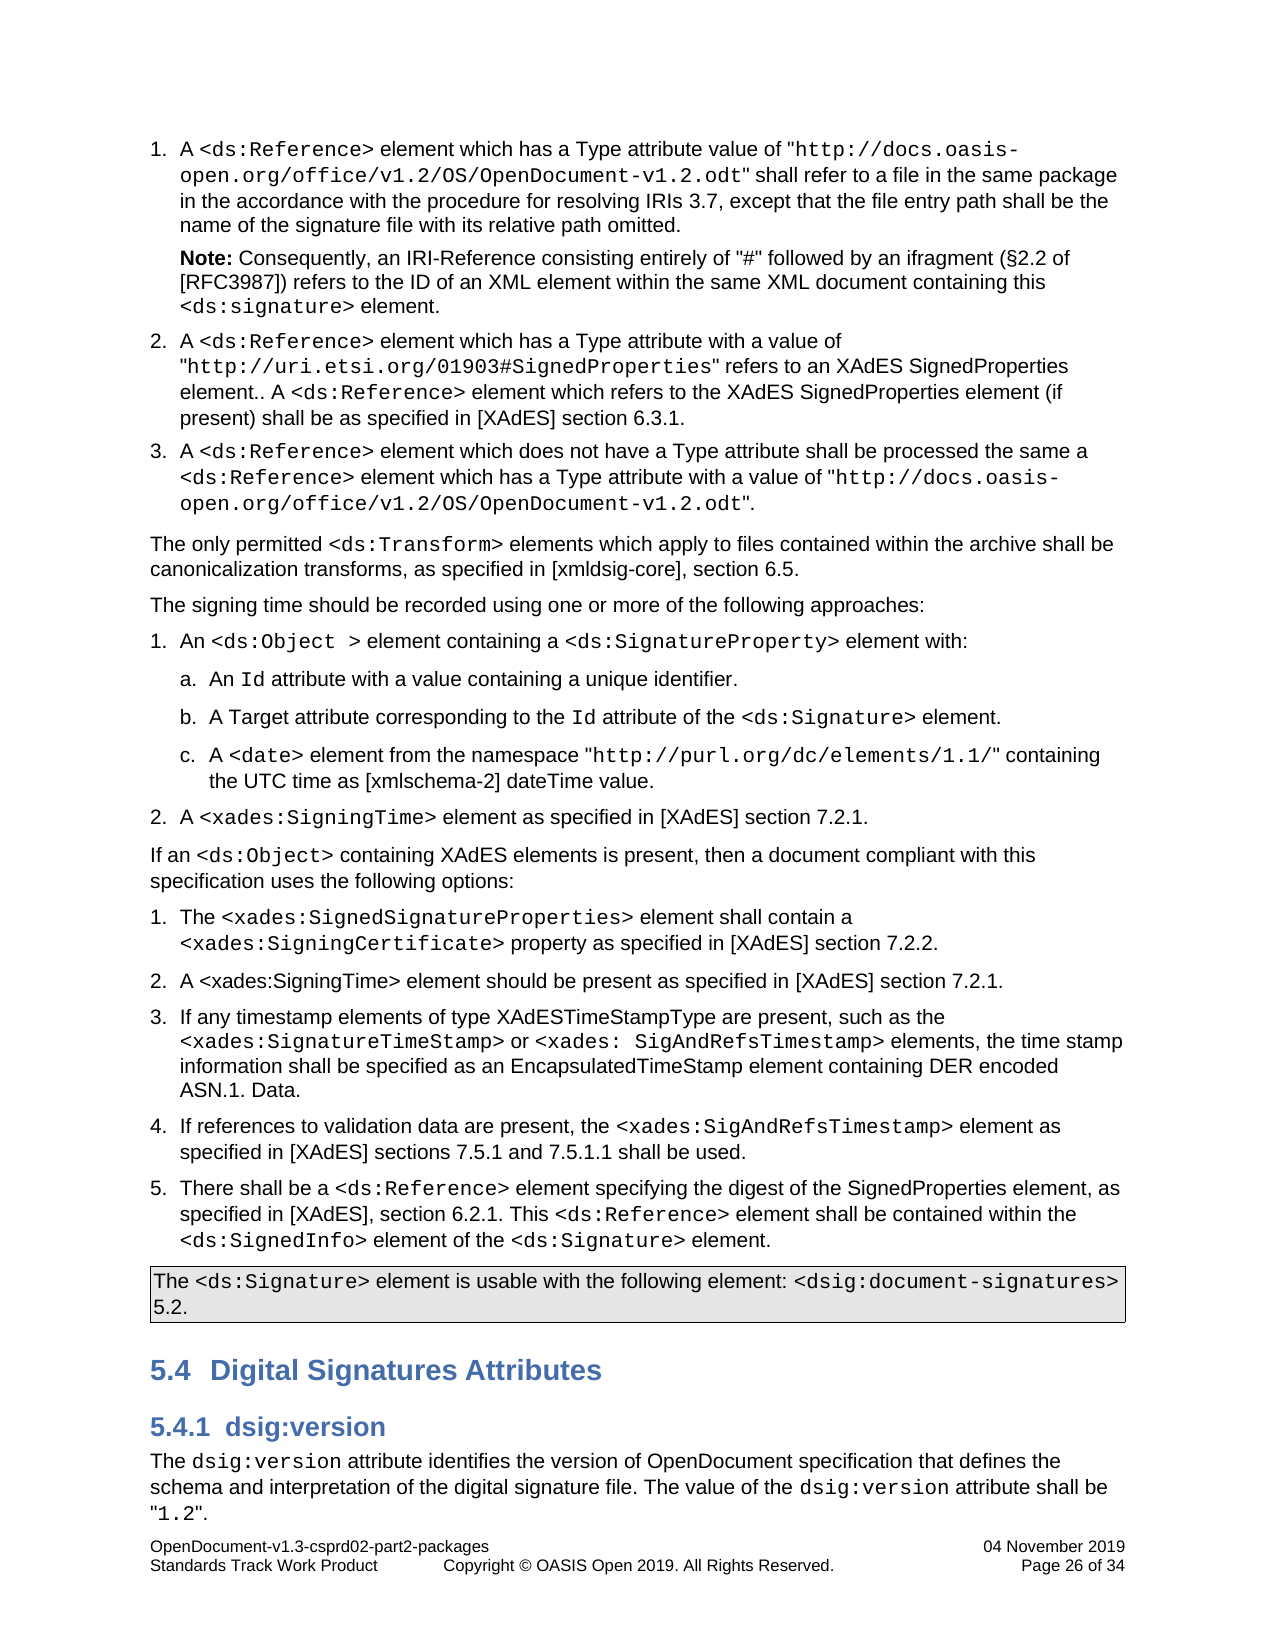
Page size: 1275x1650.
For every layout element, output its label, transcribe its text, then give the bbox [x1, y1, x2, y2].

list A <xades:SigningTime> element should be present as specified in [XAdES] section 7.2.1. [150, 968, 1125, 992]
text The only permitted <ds:Transform> elements which apply to files contained within the archive shall be canonicalization transforms, as specified in [xmldsig-core], section 6.5. [150, 531, 1125, 581]
list An <ds:Object > element containing a <ds:SignatureProperty> element with: [150, 629, 1125, 655]
list If references to validation data are present, the <xades:SigAndRefsTimestamp> element as specified in [XAdES] sections 7.5.1 and 7.5.1.1 shall be used. [150, 1114, 1125, 1164]
list A <date> element from the namespace "http://purl.org/dc/elements/1.1/" containing the UTC time as [xmlschema-2] dateTime value. [179, 743, 1125, 793]
list A <xades:SigningTime> element as specified in [XAdES] section 7.2.1. [150, 805, 1125, 831]
list The <xades:SignedSignatureProperties> element shall contain a <xades:SigningCertificate> property as specified in [XAdES] section 7.2.2. [150, 905, 1125, 956]
list If any timestamp elements of type XAdESTimeStampType are present, such as the <xades:SignatureTimeStamp> or <xades: SigAndRefsTimestamp> elements, the time stamp information shall be specified as an EncapsulatedTimeStamp element containing DER encoded ASN.1. Data. [150, 1004, 1125, 1102]
text The dsig:version attribute identifies the version of OpenDocument specification that defines the schema and interpretation of the digital signature file. The value of the dsig:version attribute shall be "1.2". [150, 1449, 1125, 1526]
list Note: Consequently, an IRI-Reference consisting entirely of "#" followed by an ifragment (§2.2 of [RFC3987]) refers to the ID of an XML element within the same XML document containing this <ds:signature> element. [150, 246, 1125, 319]
list A <ds:Reference> element which does not have a Type attribute shall be processed the same a <ds:Reference> element which has a Type attribute with a value of "http://docs.oasis-open.org/office/v1.2/OS/OpenDocument-v1.2.odt". [150, 439, 1125, 516]
list A Target attribute corresponding to the Id attribute of the <ds:Signature> element. [179, 705, 1125, 731]
text The signing time should be recorded using one or more of the following approaches: [150, 593, 1125, 617]
subtitle dsig:version [150, 1411, 1125, 1443]
list A <ds:Reference> element which has a Type attribute value of "http://docs.oasis-open.org/office/v1.2/OS/OpenDocument-v1.2.odt" shall refer to a file in the same package in the accordance with the procedure for resolving IRIs 3.7, except that the file entry path shall be the name of the signature file with its relative path omitted. [150, 137, 1125, 237]
list An Id attribute with a value containing a unique identifier. [179, 667, 1125, 693]
list The <ds:Signature> element is usable with the following element: <dsig:document-signatures> 5.2. [151, 1267, 1125, 1322]
text If an <ds:Object> containing XAdES elements is present, then a document compliant with this specification uses the following options: [150, 843, 1125, 893]
list There shall be a <ds:Reference> element specifying the digest of the SignedProperties element, as specified in [XAdES], section 6.2.1. This <ds:Reference> element shall be contained within the <ds:SignedInfo> element of the <ds:Signature> element. [150, 1176, 1125, 1254]
subtitle Digital Signatures Attributes [150, 1353, 1125, 1386]
list A <ds:Reference> element which has a Type attribute with a value of "http://uri.etsi.org/01903#SignedProperties" refers to an XAdES SignedProperties element.. A <ds:Reference> element which refers to the XAdES SignedProperties element (if present) shall be as specified in [XAdES] section 6.3.1. [150, 328, 1125, 430]
